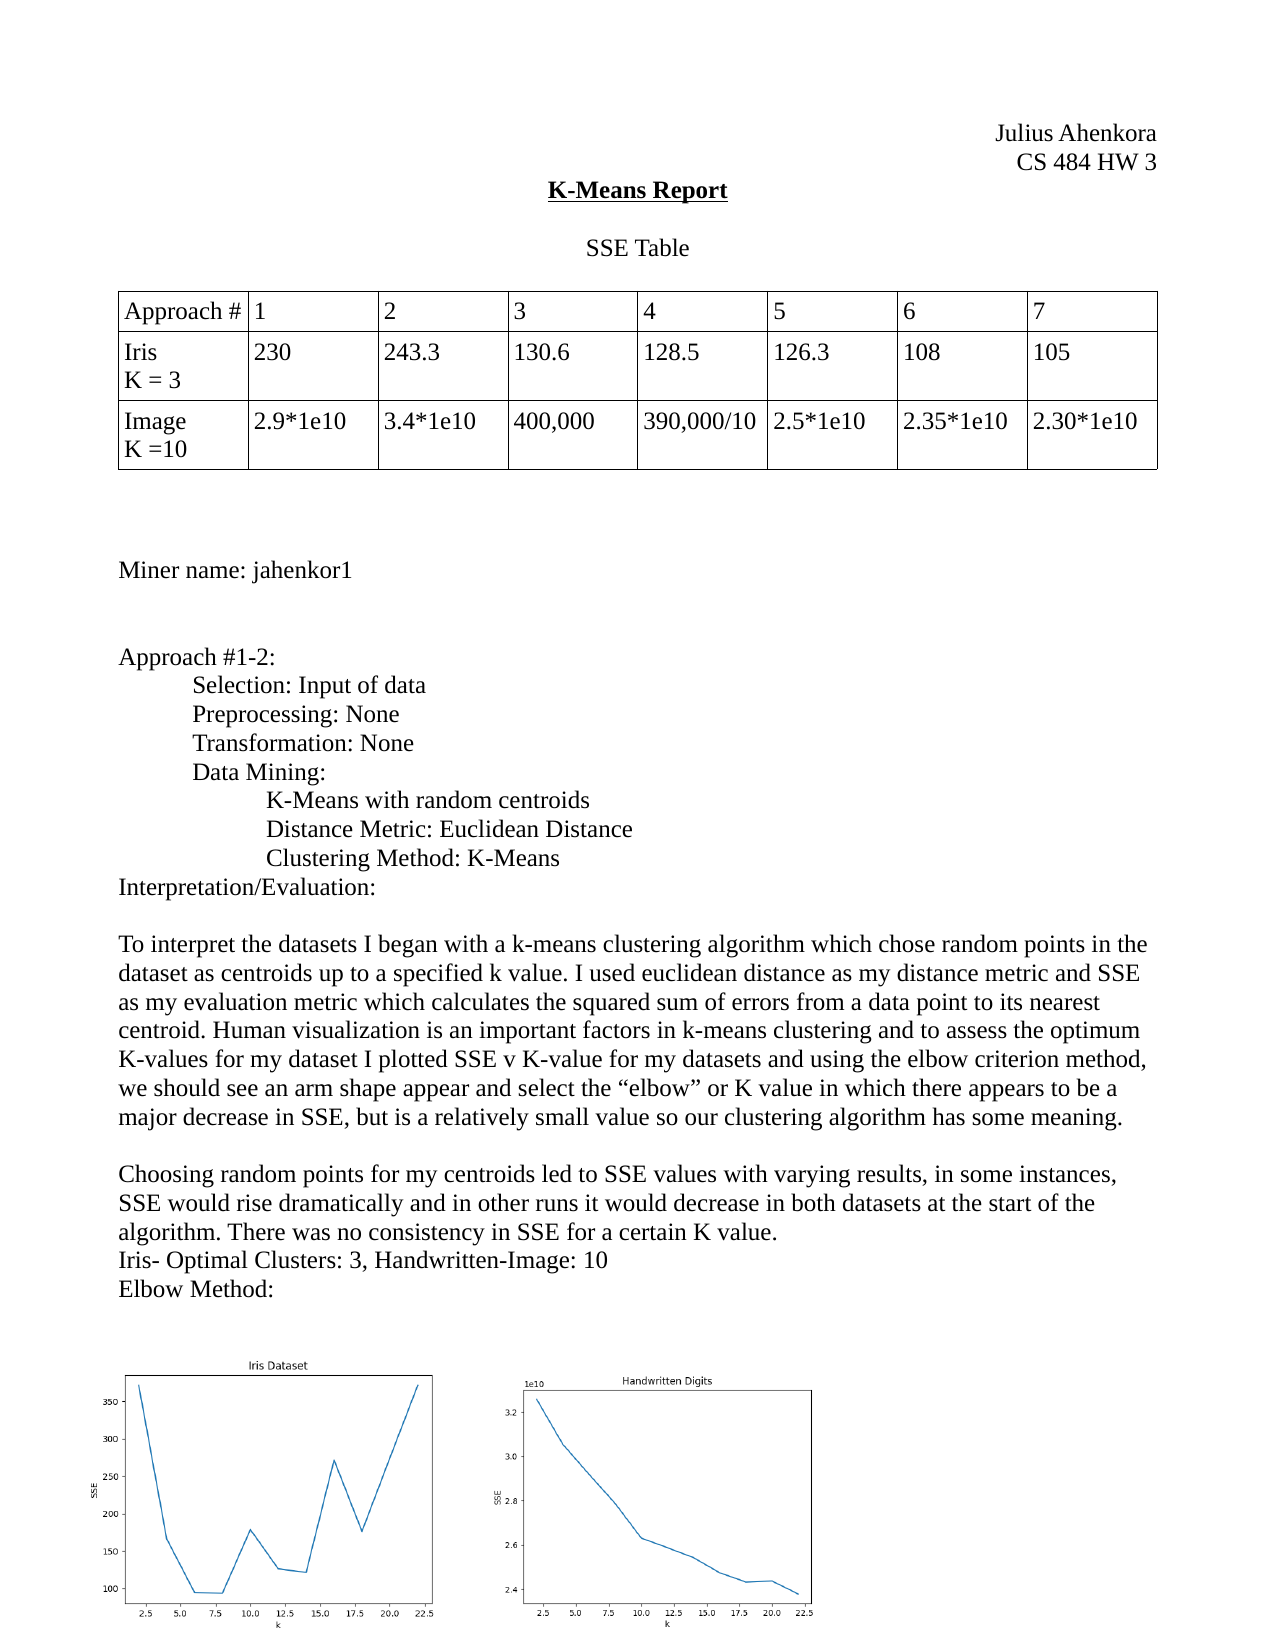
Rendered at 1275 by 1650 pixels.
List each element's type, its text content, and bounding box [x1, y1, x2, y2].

table_cell 243.3 [379, 332, 508, 400]
text Iris- Optimal Clusters: 3, Handwritten-Image: 10 [118, 1245, 1157, 1274]
table_cell 2.9*1e10 [249, 401, 378, 469]
table_cell 108 [898, 332, 1027, 400]
table_header 7 [1028, 292, 1157, 331]
table_cell 230 [249, 332, 378, 400]
table_cell 3.4*1e10 [379, 401, 508, 469]
text Approach #1-2: [118, 642, 1157, 670]
table_header 1 [249, 292, 378, 331]
text K-Means Report [118, 176, 1157, 204]
picture [75, 1339, 471, 1636]
text Elbow Method: [118, 1274, 1157, 1303]
text Miner name: jahenkor1 [118, 555, 1157, 584]
text To interpret the datasets I began with a k-means clustering algorithm which chose random points in the dataset as centroids up to a specified k value. I used euclidean distance as my distance metric and SSE as my evaluation metric which calculates the squared sum of errors from a data point to its nearest centroid. Human visualization is an important factors in k-means clustering and to assess the optimum K-values for my dataset I plotted SSE v K-value for my datasets and using the elbow criterion method, we should see an arm shape appear and select the “elbow” or K value in which there appears to be a major decrease in SSE, but is a relatively small value so our clustering algorithm has some meaning. [118, 929, 1157, 1130]
text Distance Metric: Euclidean Distance [118, 814, 1157, 843]
text K-Means with random centroids [118, 785, 1157, 814]
text Interpretation/Evaluation: [118, 872, 1157, 900]
table_cell Iris K = 3 [119, 332, 248, 400]
table_header 3 [509, 292, 637, 331]
table_header 6 [898, 292, 1027, 331]
text Transformation: None [118, 728, 1157, 757]
table_cell 400,000 [509, 401, 637, 469]
text Data Mining: [118, 757, 1157, 785]
table_cell 128.5 [638, 332, 767, 400]
table_cell Image K =10 [119, 401, 248, 469]
table_header Approach # [119, 292, 248, 331]
text CS 484 HW 3 [118, 147, 1157, 176]
text Julius Ahenkora [118, 118, 1157, 147]
table_cell 105 [1028, 332, 1157, 400]
picture [477, 1356, 848, 1634]
text SSE Table [118, 233, 1157, 262]
table_cell 2.30*1e10 [1028, 401, 1157, 469]
table_cell 2.35*1e10 [898, 401, 1027, 469]
text Choosing random points for my centroids led to SSE values with varying results, in some instances, SSE would rise dramatically and in other runs it would decrease in both datasets at the start of the algorithm. There was no consistency in SSE for a certain K value. [118, 1159, 1157, 1245]
text Preprocessing: None [118, 699, 1157, 728]
text Selection: Input of data [118, 670, 1157, 699]
text Clustering Method: K-Means [118, 843, 1157, 872]
table_header 2 [379, 292, 508, 331]
table_header 4 [638, 292, 767, 331]
table_header 5 [768, 292, 897, 331]
table_cell 2.5*1e10 [768, 401, 897, 469]
table_cell 126.3 [768, 332, 897, 400]
table_cell 130.6 [509, 332, 637, 400]
table_cell 390,000/10 [638, 401, 767, 469]
